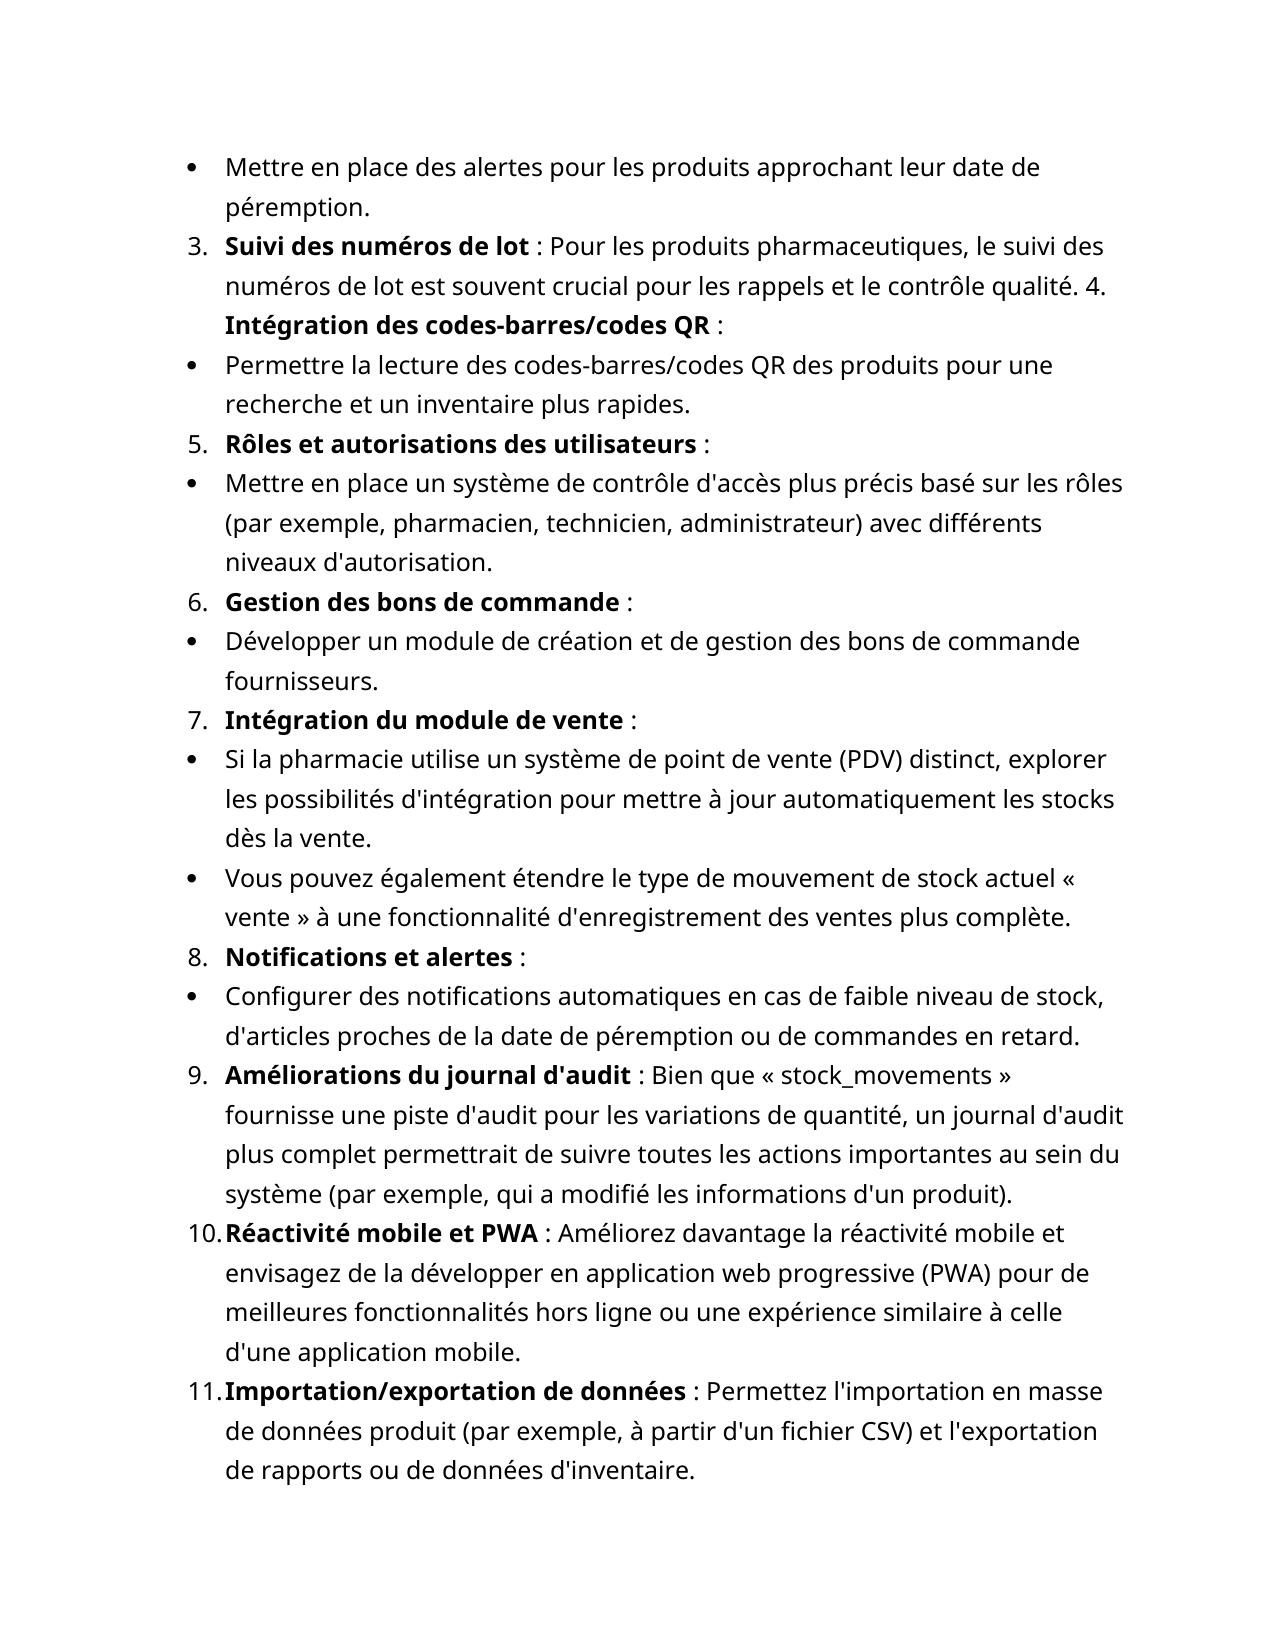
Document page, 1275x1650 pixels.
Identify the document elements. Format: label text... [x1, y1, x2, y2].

list Réactivité mobile et PWA : Améliorez davantage la réactivité mobile et envisagez de la développer en application web progressive (PWA) pour de meilleures fonctionnalités hors ligne ou une expérience similaire à celle d'une application mobile. [187, 1216, 1125, 1368]
list Notifications et alertes : [187, 939, 1125, 974]
list Suivi des numéros de lot : Pour les produits pharmaceutiques, le suivi des numéros de lot est souvent crucial pour les rappels et le contrôle qualité. 4. Intégration des codes-barres/codes QR : [187, 229, 1125, 342]
list Permettre la lecture des codes-barres/codes QR des produits pour une recherche et un inventaire plus rapides. [187, 347, 1125, 421]
list Gestion des bons de commande : [187, 584, 1125, 618]
list Mettre en place des alertes pour les produits approchant leur date de péremption. [187, 150, 1125, 223]
list Développer un module de création et de gestion des bons de commande fournisseurs. [187, 624, 1125, 697]
list Améliorations du journal d'audit : Bien que « stock_movements » fournisse une piste d'audit pour les variations de quantité, un journal d'audit plus complet permettrait de suivre toutes les actions importantes au sein du système (par exemple, qui a modifié les informations d'un produit). [187, 1058, 1125, 1211]
list Configurer des notifications automatiques en cas de faible niveau de stock, d'articles proches de la date de péremption ou de commandes en retard. [187, 979, 1125, 1053]
list Mettre en place un système de contrôle d'accès plus précis basé sur les rôles (par exemple, pharmacien, technicien, administrateur) avec différents niveaux d'autorisation. [187, 466, 1125, 579]
list Rôles et autorisations des utilisateurs : [187, 426, 1125, 460]
list Importation/exportation de données : Permettez l'importation en masse de données produit (par exemple, à partir d'un fichier CSV) et l'exportation de rapports ou de données d'inventaire. [187, 1374, 1125, 1487]
list Vous pouvez également étendre le type de mouvement de stock actuel « vente » à une fonctionnalité d'enregistrement des ventes plus complète. [187, 861, 1125, 934]
list Intégration du module de vente : [187, 703, 1125, 737]
list Si la pharmacie utilise un système de point de vente (PDV) distinct, explorer les possibilités d'intégration pour mettre à jour automatiquement les stocks dès la vente. [187, 742, 1125, 855]
